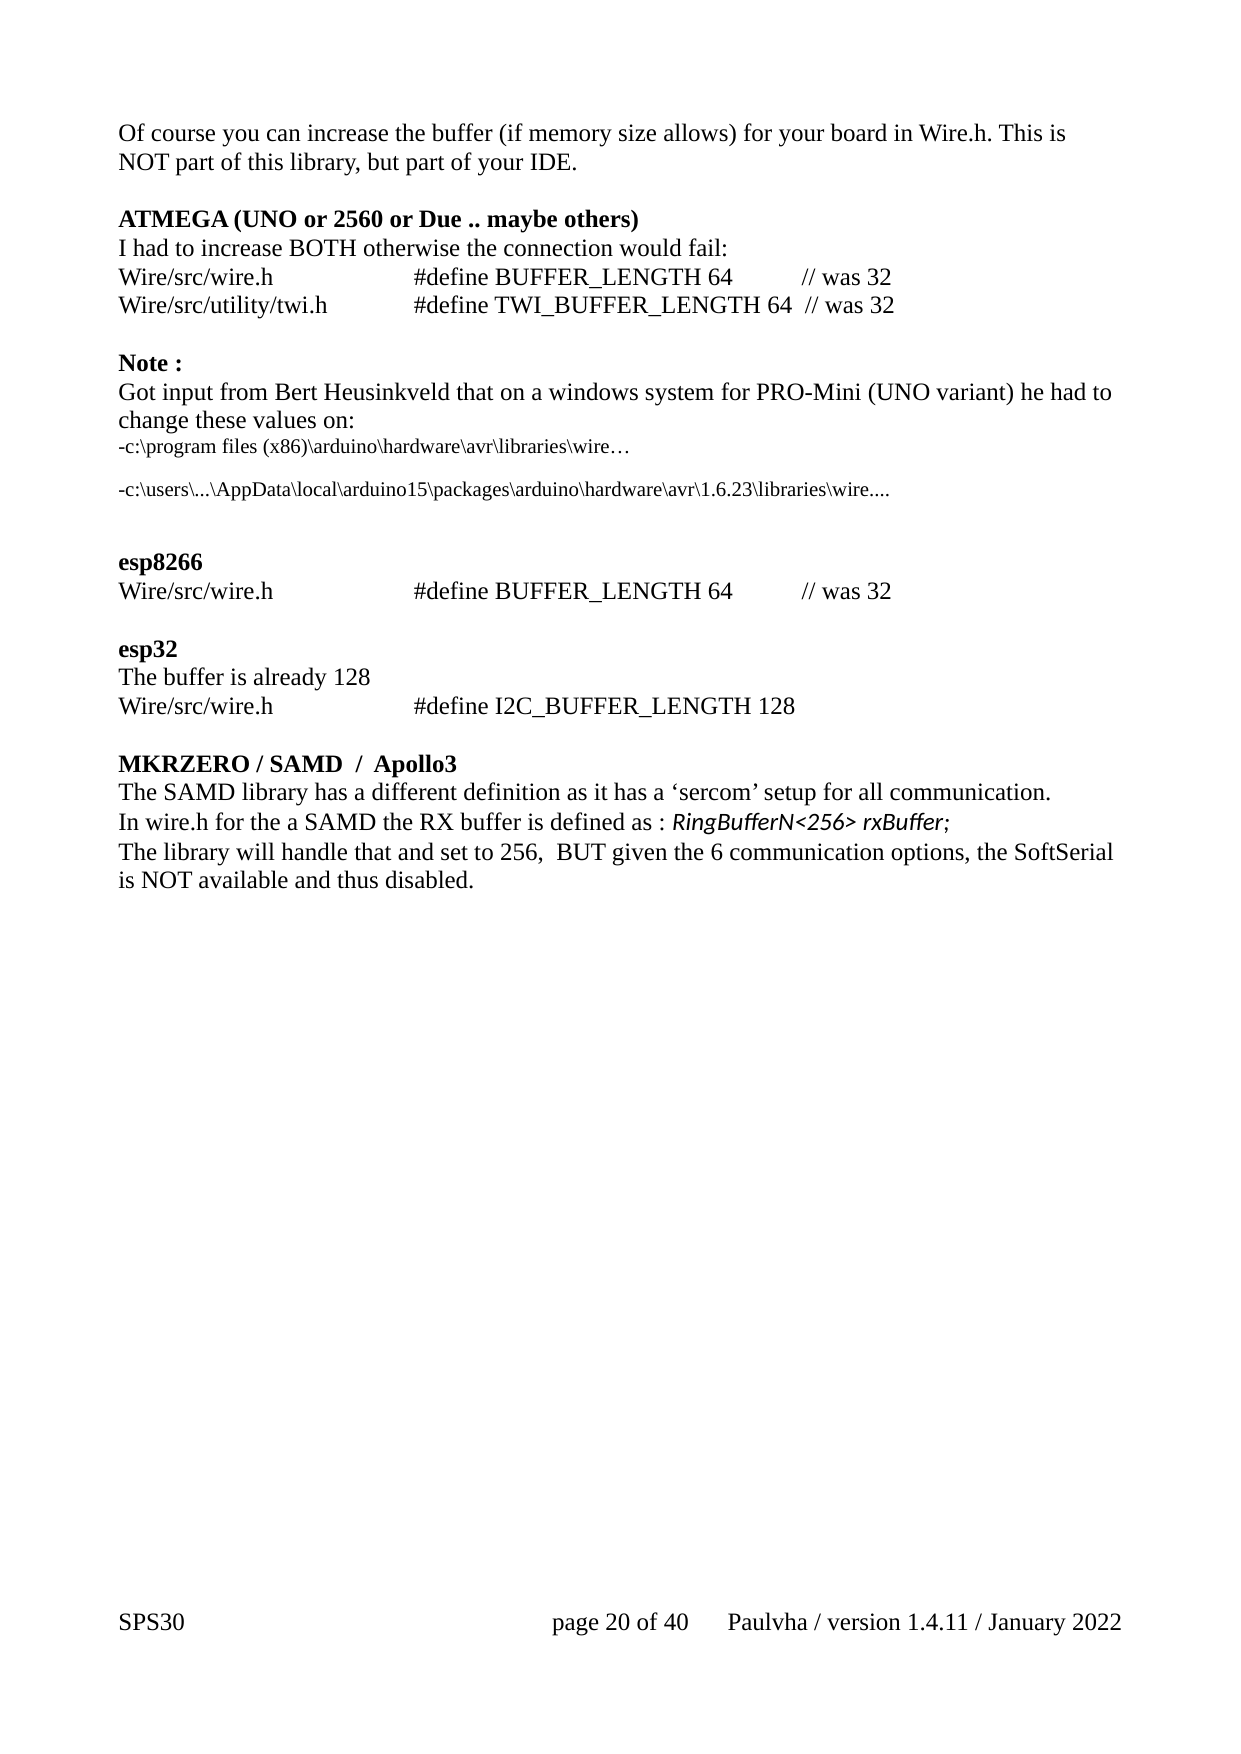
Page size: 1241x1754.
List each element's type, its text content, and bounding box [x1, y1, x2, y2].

text The library will handle that and set to 256, BUT given the 6 communication options, the SoftSerial is NOT available and thus disabled. [118, 837, 1122, 894]
text I had to increase BOTH otherwise the connection would fail: [118, 233, 1122, 262]
text MKRZERO / SAMD / Apollo3 [118, 749, 1122, 777]
text esp8266 [118, 547, 1122, 576]
text esp32 [118, 634, 1122, 662]
text The buffer is already 128 [118, 662, 1122, 691]
text -c:\program files (x86)\arduino\hardware\avr\libraries\wire… [118, 434, 1122, 458]
text Wire/src/wire.h #define BUFFER_LENGTH 64 // was 32 [118, 576, 1122, 605]
text ATMEGA (UNO or 2560 or Due .. maybe others) [118, 204, 1122, 233]
text In wire.h for the a SAMD the RX buffer is defined as : RingBufferN<256> rxBuffer; [118, 806, 1122, 837]
text Wire/src/wire.h #define I2C_BUFFER_LENGTH 128 [118, 691, 1122, 720]
text Of course you can increase the buffer (if memory size allows) for your board in Wire.h. This is NOT part of this library, but part of your IDE. [118, 118, 1122, 176]
text -c:\users\...\AppData\local\arduino15\packages\arduino\hardware\avr\1.6.23\libraries\wire.... [118, 477, 1122, 501]
text Wire/src/utility/twi.h #define TWI_BUFFER_LENGTH 64 // was 32 [118, 291, 1122, 319]
text Wire/src/wire.h #define BUFFER_LENGTH 64 // was 32 [118, 262, 1122, 291]
text Note : [118, 348, 1122, 377]
text The SAMD library has a different definition as it has a ‘sercom’ setup for all communication. [118, 777, 1122, 806]
text Got input from Bert Heusinkveld that on a windows system for PRO-Mini (UNO variant) he had to change these values on: [118, 377, 1122, 434]
